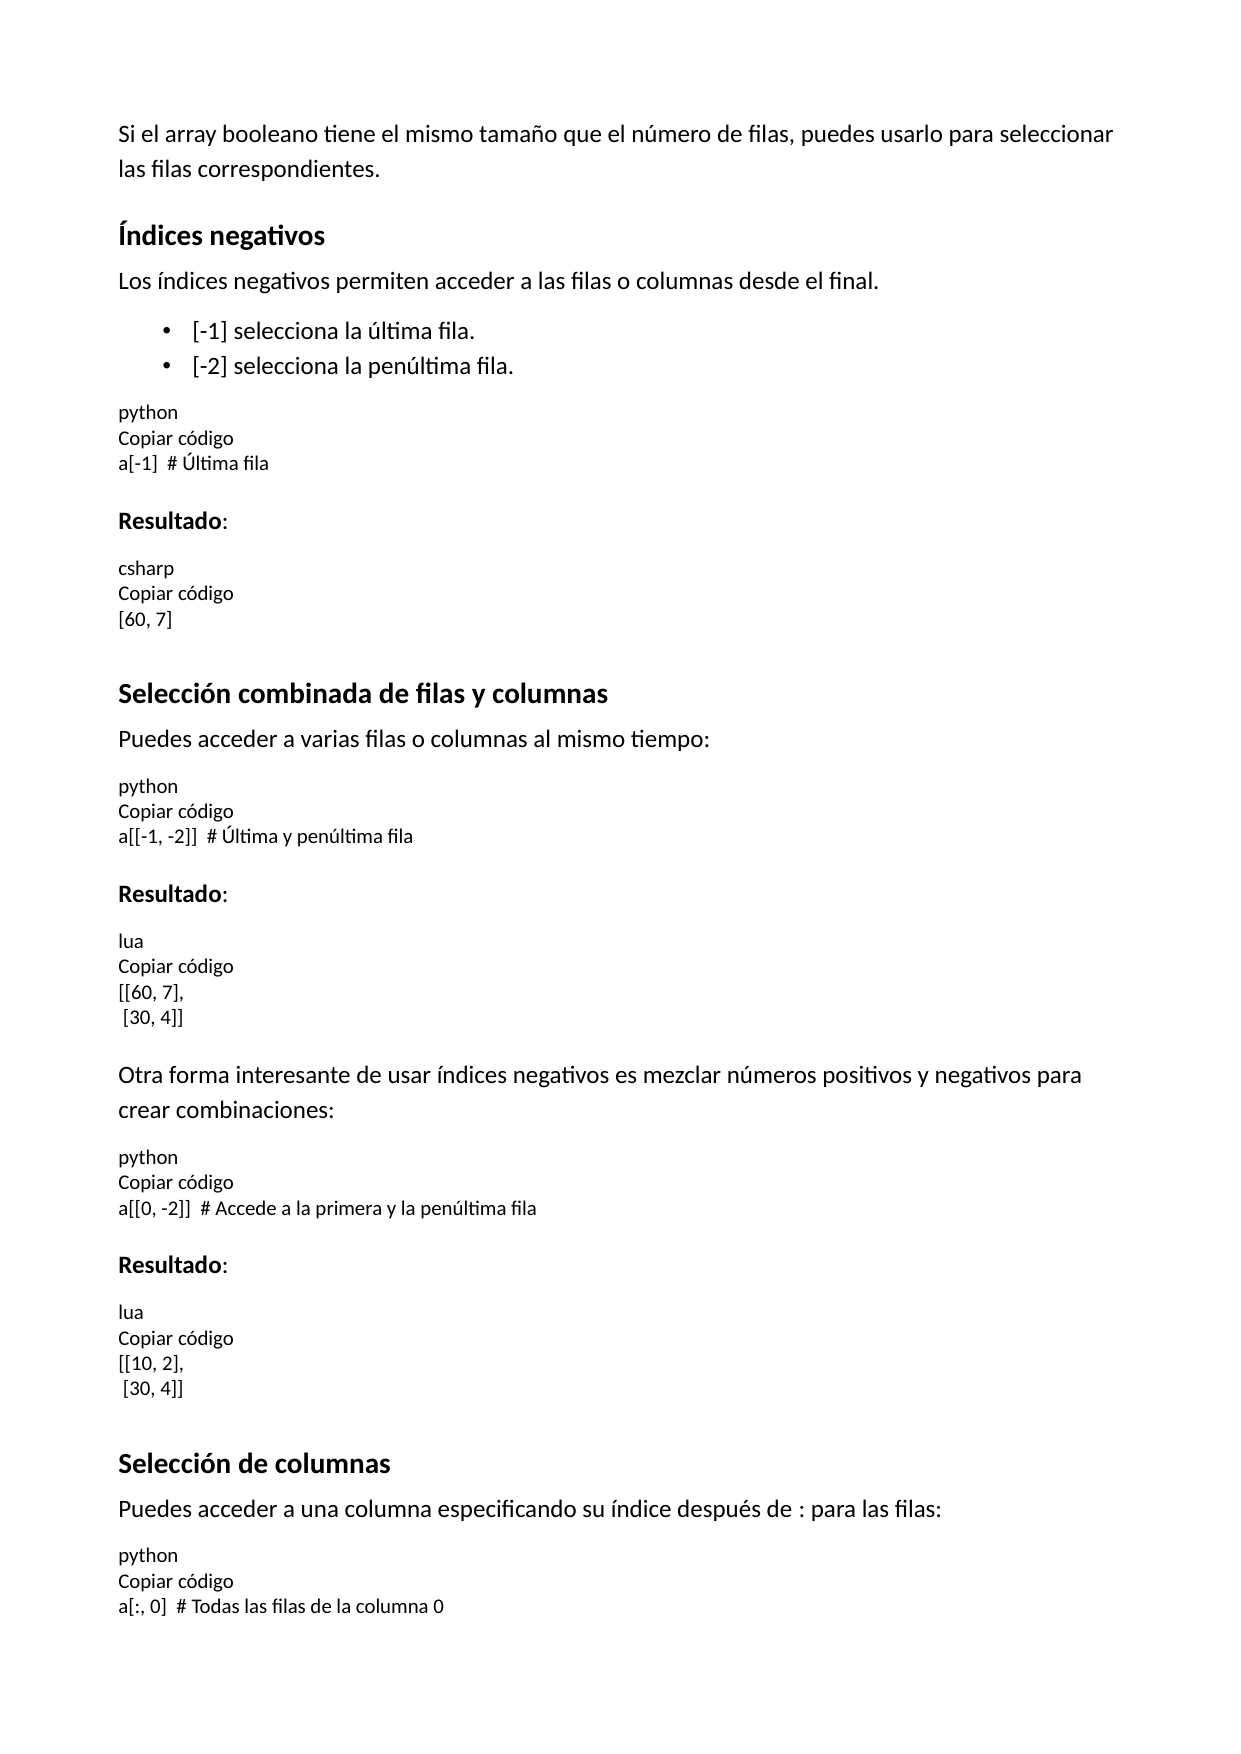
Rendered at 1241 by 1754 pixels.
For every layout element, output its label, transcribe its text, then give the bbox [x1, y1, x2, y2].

list [-2] selecciona la penúltima fila. [162, 350, 1122, 381]
text lua [118, 928, 1122, 954]
subtitle Selección de columnas [118, 1445, 1122, 1481]
text Si el array booleano tiene el mismo tamaño que el número de filas, puedes usarlo para seleccionar las filas correspondientes. [118, 118, 1122, 184]
text Los índices negativos permiten acceder a las filas o columnas desde el final. [118, 265, 1122, 296]
text Copiar código [118, 1568, 1122, 1593]
text [30, 4]] [118, 1376, 1122, 1401]
text a[:, 0] # Todas las filas de la columna 0 [118, 1593, 1122, 1619]
text Copiar código [118, 1169, 1122, 1195]
text [30, 4]] [118, 1004, 1122, 1030]
text lua [118, 1299, 1122, 1325]
text Otra forma interesante de usar índices negativos es mezclar números positivos y negativos para crear combinaciones: [118, 1059, 1122, 1125]
text a[[-1, -2]] # Última y penúltima fila [118, 824, 1122, 849]
text python [118, 1144, 1122, 1169]
text a[-1] # Última fila [118, 450, 1122, 476]
text Resultado: [118, 1250, 1122, 1280]
text Copiar código [118, 1325, 1122, 1350]
subtitle Índices negativos [118, 217, 1122, 253]
text Copiar código [118, 425, 1122, 450]
text Puedes acceder a varias filas o columnas al mismo tiempo: [118, 723, 1122, 754]
text Copiar código [118, 954, 1122, 979]
text a[[0, -2]] # Accede a la primera y la penúltima fila [118, 1195, 1122, 1220]
text csharp [118, 555, 1122, 580]
subtitle Selección combinada de filas y columnas [118, 675, 1122, 711]
text Puedes acceder a una columna especificando su índice después de : para las filas: [118, 1493, 1122, 1524]
text Copiar código [118, 580, 1122, 606]
text Resultado: [118, 879, 1122, 909]
text python [118, 1543, 1122, 1568]
text [60, 7] [118, 606, 1122, 631]
text python [118, 399, 1122, 425]
text Copiar código [118, 798, 1122, 824]
text python [118, 773, 1122, 798]
text Resultado: [118, 505, 1122, 536]
list [-1] selecciona la última fila. [162, 315, 1122, 346]
text [[10, 2], [118, 1350, 1122, 1376]
text [[60, 7], [118, 979, 1122, 1004]
